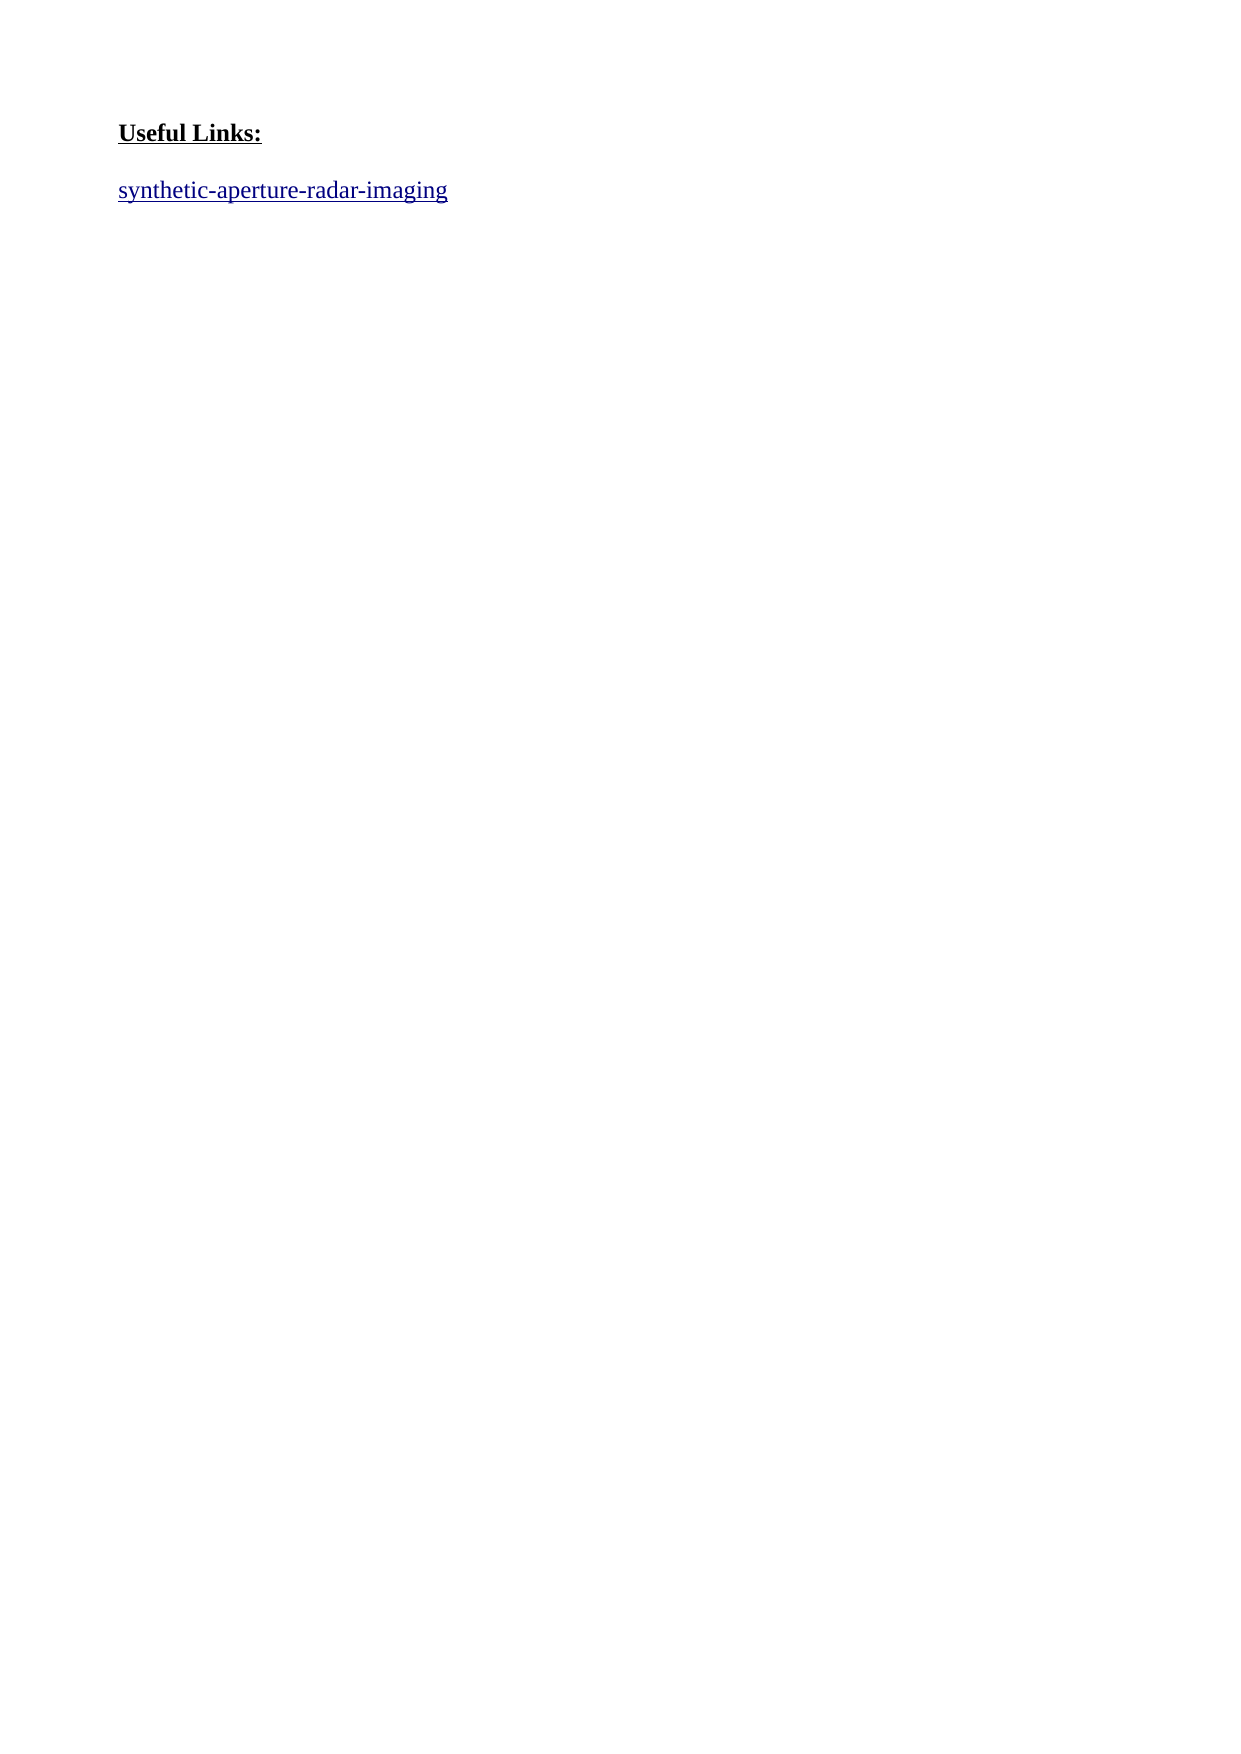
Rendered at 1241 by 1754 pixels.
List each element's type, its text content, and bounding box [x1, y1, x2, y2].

text synthetic-aperture-radar-imaging [118, 176, 1122, 204]
text Useful Links: [118, 118, 1122, 147]
